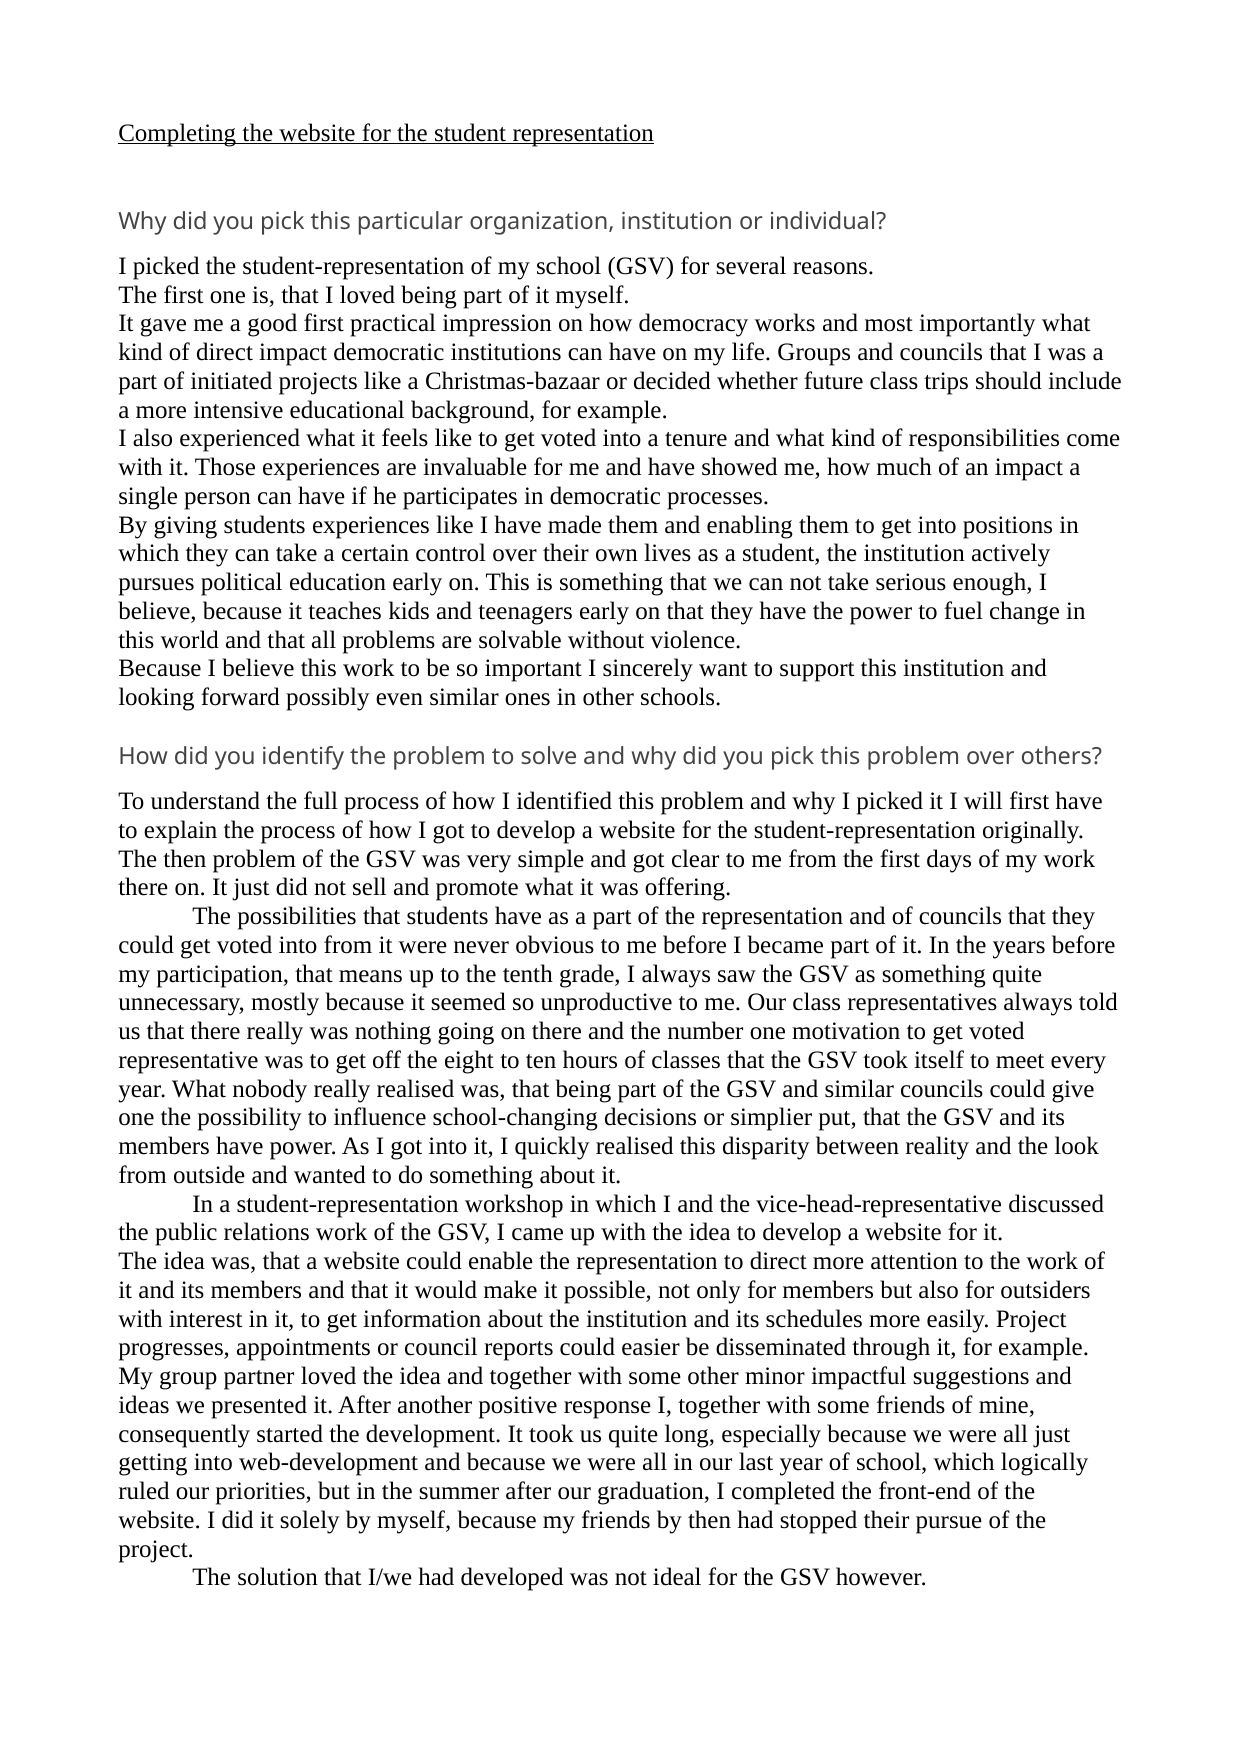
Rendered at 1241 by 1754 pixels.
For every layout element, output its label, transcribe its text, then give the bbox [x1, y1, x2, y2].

text I also experienced what it feels like to get voted into a tenure and what kind of responsibilities come with it. Those experiences are invaluable for me and have showed me, how much of an impact a single person can have if he participates in democratic processes. [118, 423, 1122, 510]
text Why did you pick this particular organization, institution or individual? [118, 204, 1122, 236]
text Because I believe this work to be so important I sincerely want to support this institution and looking forward possibly even similar ones in other schools. [118, 653, 1122, 711]
text The possibilities that students have as a part of the representation and of councils that they could get voted into from it were never obvious to me before I became part of it. In the years before my participation, that means up to the tenth grade, I always saw the GSV as something quite unnecessary, mostly because it seemed so unproductive to me. Our class representatives always told us that there really was nothing going on there and the number one motivation to get voted representative was to get off the eight to ten hours of classes that the GSV took itself to meet every year. What nobody really realised was, that being part of the GSV and similar councils could give one the possibility to influence school-changing decisions or simplier put, that the GSV and its members have power. As I got into it, I quickly realised this disparity between reality and the look from outside and wanted to do something about it. [118, 901, 1122, 1189]
text The first one is, that I loved being part of it myself. [118, 280, 1122, 308]
text It gave me a good first practical impression on how democracy works and most importantly what kind of direct impact democratic institutions can have on my life. Groups and councils that I was a part of initiated projects like a Christmas-bazaar or decided whether future class trips should include a more intensive educational background, for example. [118, 308, 1122, 423]
text Completing the website for the student representation [118, 118, 1122, 147]
text I picked the student-representation of my school (GSV) for several reasons. [118, 251, 1122, 280]
text The then problem of the GSV was very simple and got clear to me from the first days of my work there on. It just did not sell and promote what it was offering. [118, 844, 1122, 901]
text My group partner loved the idea and together with some other minor impactful suggestions and ideas we presented it. After another positive response I, together with some friends of mine, consequently started the development. It took us quite long, especially because we were all just getting into web-development and because we were all in our last year of school, which logically ruled our priorities, but in the summer after our graduation, I completed the front-end of the website. I did it solely by myself, because my friends by then had stopped their pursue of the project. [118, 1361, 1122, 1562]
text In a student-representation workshop in which I and the vice-head-representative discussed the public relations work of the GSV, I came up with the idea to develop a website for it. [118, 1189, 1122, 1246]
text To understand the full process of how I identified this problem and why I picked it I will first have to explain the process of how I got to develop a website for the student-representation originally. [118, 786, 1122, 844]
text By giving students experiences like I have made them and enabling them to get into positions in which they can take a certain control over their own lives as a student, the institution actively pursues political education early on. This is something that we can not take serious enough, I believe, because it teaches kids and teenagers early on that they have the power to fuel change in this world and that all problems are solvable without violence. [118, 510, 1122, 653]
text The idea was, that a website could enable the representation to direct more attention to the work of it and its members and that it would make it possible, not only for members but also for outsiders with interest in it, to get information about the institution and its schedules more easily. Project progresses, appointments or council reports could easier be disseminated through it, for example. [118, 1246, 1122, 1361]
text The solution that I/we had developed was not ideal for the GSV however. [118, 1562, 1122, 1591]
text How did you identify the problem to solve and why did you pick this problem over others? [118, 740, 1122, 772]
